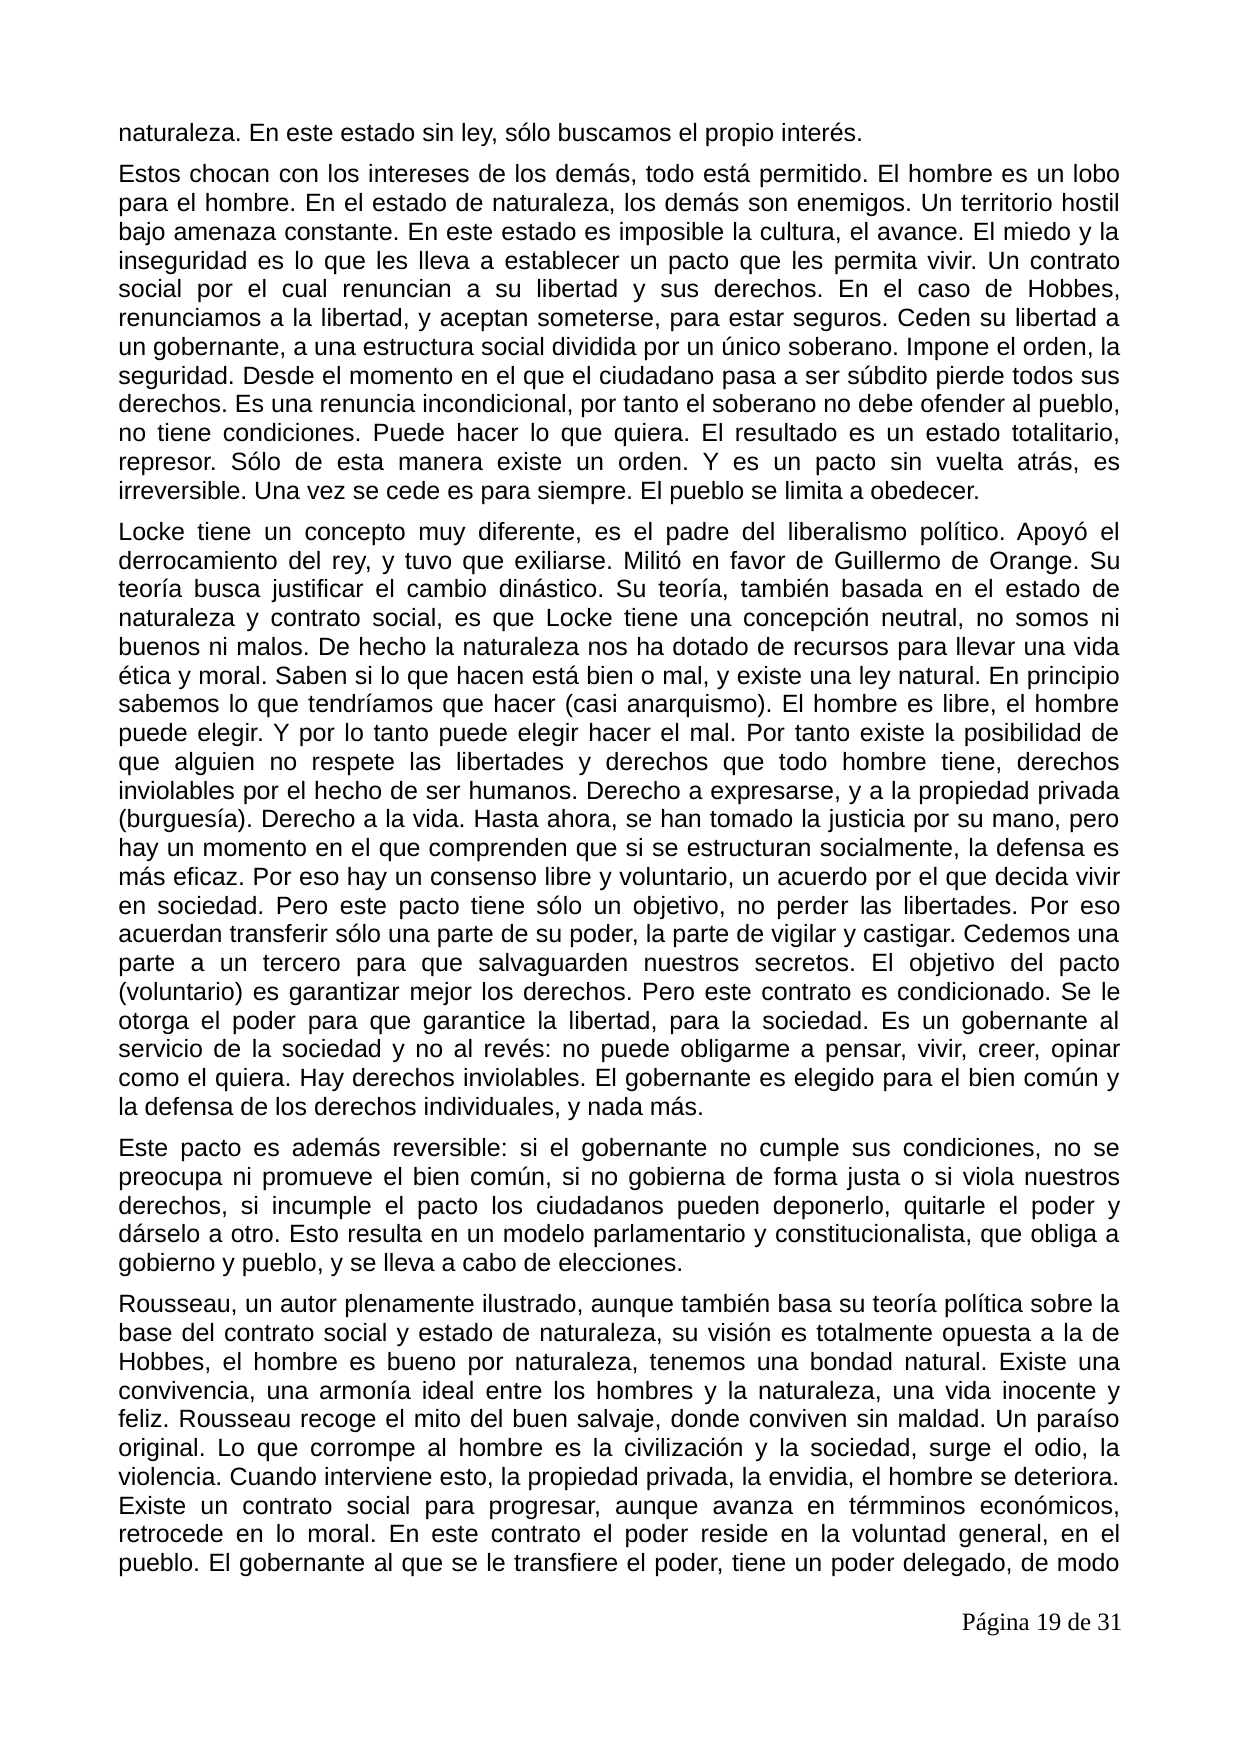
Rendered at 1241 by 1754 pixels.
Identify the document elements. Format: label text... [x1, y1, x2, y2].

text Rousseau, un autor plenamente ilustrado, aunque también basa su teoría política sobre la base del contrato social y estado de naturaleza, su visión es totalmente opuesta a la de Hobbes, el hombre es bueno por naturaleza, tenemos una bondad natural. Existe una convivencia, una armonía ideal entre los hombres y la naturaleza, una vida inocente y feliz. Rousseau recoge el mito del buen salvaje, donde conviven sin maldad. Un paraíso original. Lo que corrompe al hombre es la civilización y la sociedad, surge el odio, la violencia. Cuando interviene esto, la propiedad privada, la envidia, el hombre se deteriora. Existe un contrato social para progresar, aunque avanza en térmminos económicos, retrocede en lo moral. En este contrato el poder reside en la voluntad general, en el pueblo. El gobernante al que se le transfiere el poder, tiene un poder delegado, de modo [118, 1289, 1122, 1577]
text Locke tiene un concepto muy diferente, es el padre del liberalismo político. Apoyó el derrocamiento del rey, y tuvo que exiliarse. Militó en favor de Guillermo de Orange. Su teoría busca justificar el cambio dinástico. Su teoría, también basada en el estado de naturaleza y contrato social, es que Locke tiene una concepción neutral, no somos ni buenos ni malos. De hecho la naturaleza nos ha dotado de recursos para llevar una vida ética y moral. Saben si lo que hacen está bien o mal, y existe una ley natural. En principio sabemos lo que tendríamos que hacer (casi anarquismo). El hombre es libre, el hombre puede elegir. Y por lo tanto puede elegir hacer el mal. Por tanto existe la posibilidad de que alguien no respete las libertades y derechos que todo hombre tiene, derechos inviolables por el hecho de ser humanos. Derecho a expresarse, y a la propiedad privada (burguesía). Derecho a la vida. Hasta ahora, se han tomado la justicia por su mano, pero hay un momento en el que comprenden que si se estructuran socialmente, la defensa es más eficaz. Por eso hay un consenso libre y voluntario, un acuerdo por el que decida vivir en sociedad. Pero este pacto tiene sólo un objetivo, no perder las libertades. Por eso acuerdan transferir sólo una parte de su poder, la parte de vigilar y castigar. Cedemos una parte a un tercero para que salvaguarden nuestros secretos. El objetivo del pacto (voluntario) es garantizar mejor los derechos. Pero este contrato es condicionado. Se le otorga el poder para que garantice la libertad, para la sociedad. Es un gobernante al servicio de la sociedad y no al revés: no puede obligarme a pensar, vivir, creer, opinar como el quiera. Hay derechos inviolables. El gobernante es elegido para el bien común y la defensa de los derechos individuales, y nada más. [118, 517, 1122, 1121]
text Este pacto es además reversible: si el gobernante no cumple sus condiciones, no se preocupa ni promueve el bien común, si no gobierna de forma justa o si viola nuestros derechos, si incumple el pacto los ciudadanos pueden deponerlo, quitarle el poder y dárselo a otro. Esto resulta en un modelo parlamentario y constitucionalista, que obliga a gobierno y pueblo, y se lleva a cabo de elecciones. [118, 1133, 1122, 1277]
text Estos chocan con los intereses de los demás, todo está permitido. El hombre es un lobo para el hombre. En el estado de naturaleza, los demás son enemigos. Un territorio hostil bajo amenaza constante. En este estado es imposible la cultura, el avance. El miedo y la inseguridad es lo que les lleva a establecer un pacto que les permita vivir. Un contrato social por el cual renuncian a su libertad y sus derechos. En el caso de Hobbes, renunciamos a la libertad, y aceptan someterse, para estar seguros. Ceden su libertad a un gobernante, a una estructura social dividida por un único soberano. Impone el orden, la seguridad. Desde el momento en el que el ciudadano pasa a ser súbdito pierde todos sus derechos. Es una renuncia incondicional, por tanto el soberano no debe ofender al pueblo, no tiene condiciones. Puede hacer lo que quiera. El resultado es un estado totalitario, represor. Sólo de esta manera existe un orden. Y es un pacto sin vuelta atrás, es irreversible. Una vez se cede es para siempre. El pueblo se limita a obedecer. [118, 159, 1122, 504]
text naturaleza. En este estado sin ley, sólo buscamos el propio interés. [118, 118, 1122, 147]
